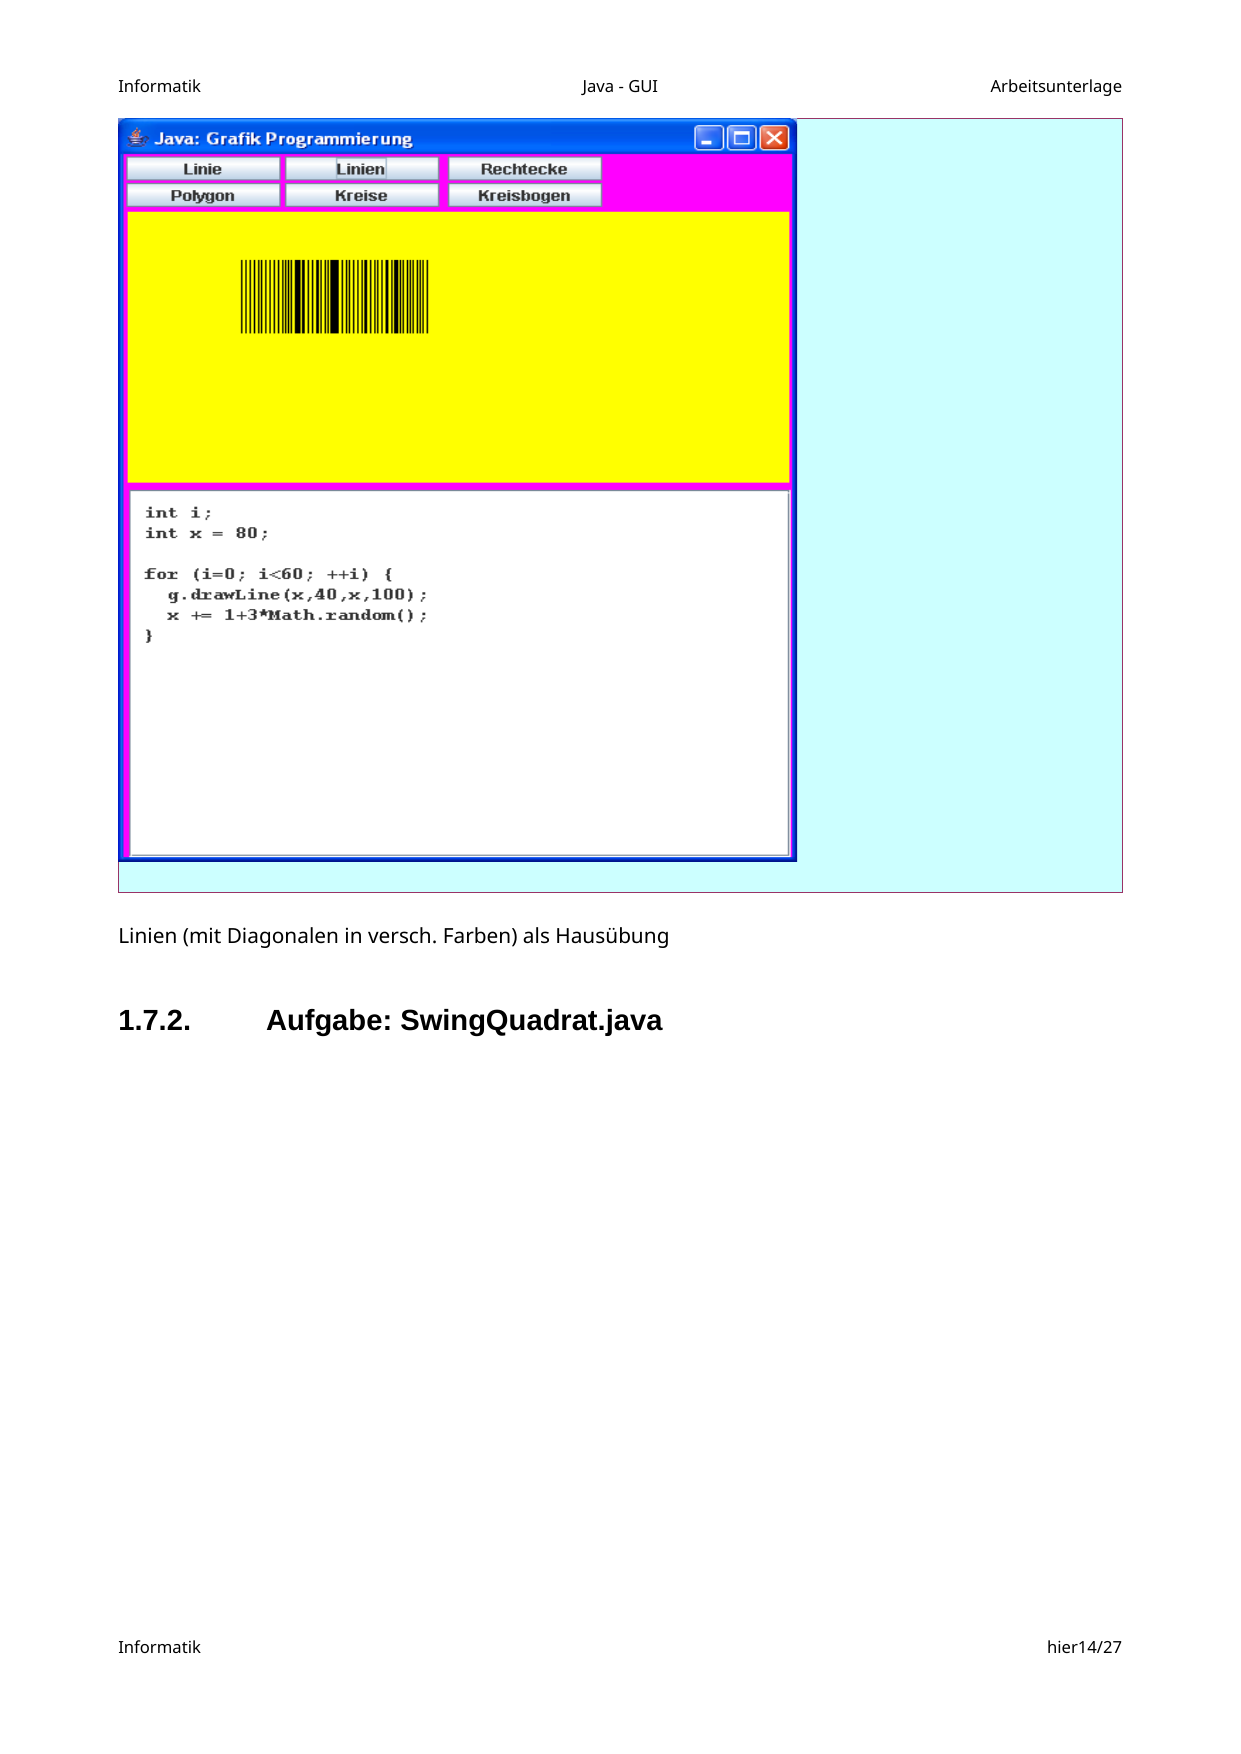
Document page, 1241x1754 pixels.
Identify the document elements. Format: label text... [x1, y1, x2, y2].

text Linien (mit Diagonalen in versch. Farben) als Hausübung [118, 921, 1122, 950]
subtitle Aufgabe: SwingQuadrat.java [118, 1003, 1122, 1037]
